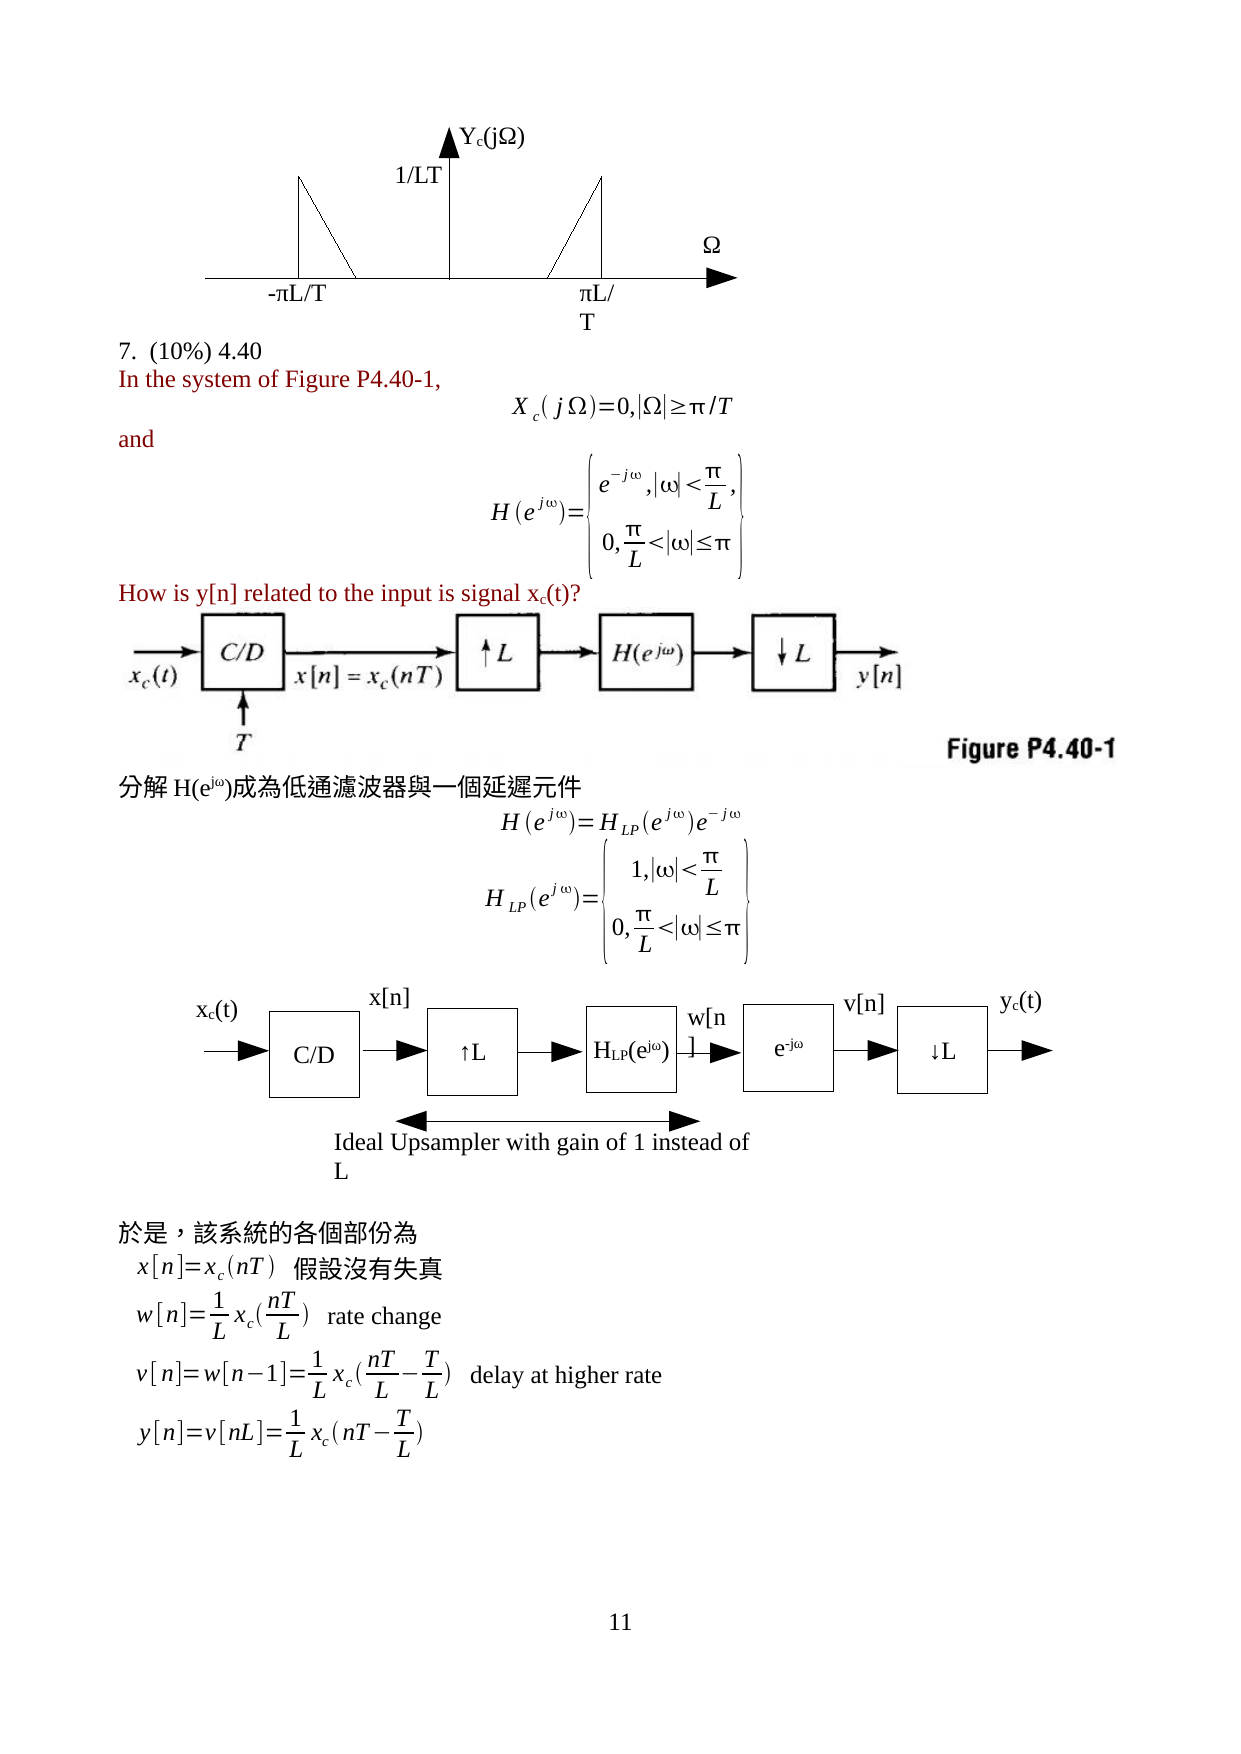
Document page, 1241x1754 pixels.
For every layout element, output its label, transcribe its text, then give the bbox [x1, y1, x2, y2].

text and [118, 424, 1122, 453]
text 7. (10%) 4.40 [118, 118, 1122, 364]
text 於是，該系統的各個部份為 [118, 1214, 1122, 1250]
text In the system of Figure P4.40-1, [118, 364, 1122, 393]
text delay at higher rate [118, 1345, 1122, 1404]
text 分解H(ejω)成為低通濾波器與一個延遲元件 [118, 607, 1122, 804]
text rate change [118, 1286, 1122, 1345]
picture [123, 607, 1117, 768]
text 假設沒有失真 [118, 1250, 1122, 1286]
text How is y[n] related to the input is signal xc(t)? [118, 578, 1122, 607]
